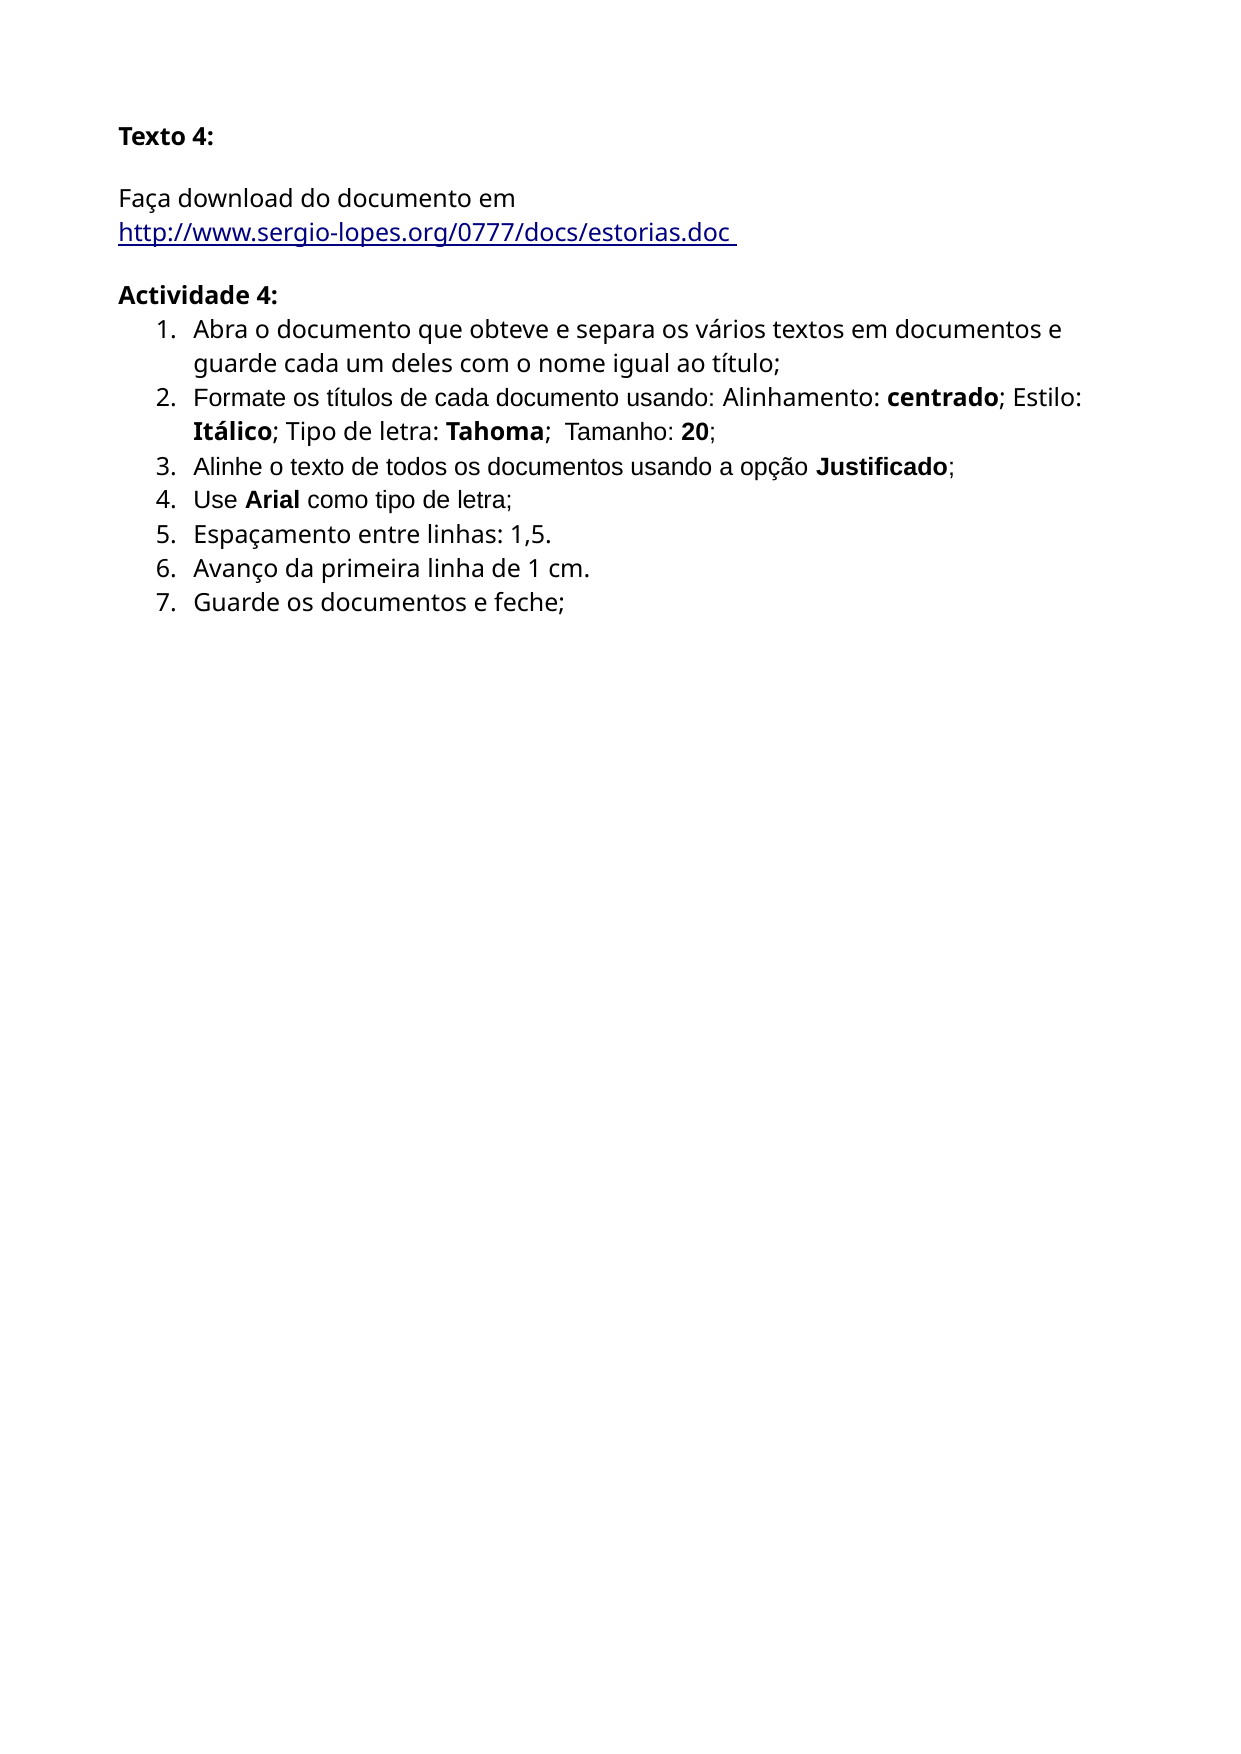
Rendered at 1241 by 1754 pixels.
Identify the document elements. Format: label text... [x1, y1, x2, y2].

list Abra o documento que obteve e separa os vários textos em documentos e guarde cada um deles com o nome igual ao título; [156, 312, 1122, 380]
list Use Arial como tipo de letra; [156, 482, 1122, 516]
text Actividade 4: [118, 278, 1122, 312]
list Avanço da primeira linha de 1 cm. [156, 550, 1122, 584]
list Formate os títulos de cada documento usando: Alinhamento: centrado; Estilo: Itálico; Tipo de letra: Tahoma; Tamanho: 20; [156, 380, 1122, 448]
list Guarde os documentos e feche; [156, 584, 1122, 618]
list Espaçamento entre linhas: 1,5. [156, 516, 1122, 550]
text Texto 4: [118, 118, 1122, 152]
text Faça download do documento em http://www.sergio-lopes.org/0777/docs/estorias.doc [118, 181, 1122, 249]
list Alinhe o texto de todos os documentos usando a opção Justificado; [156, 448, 1122, 482]
